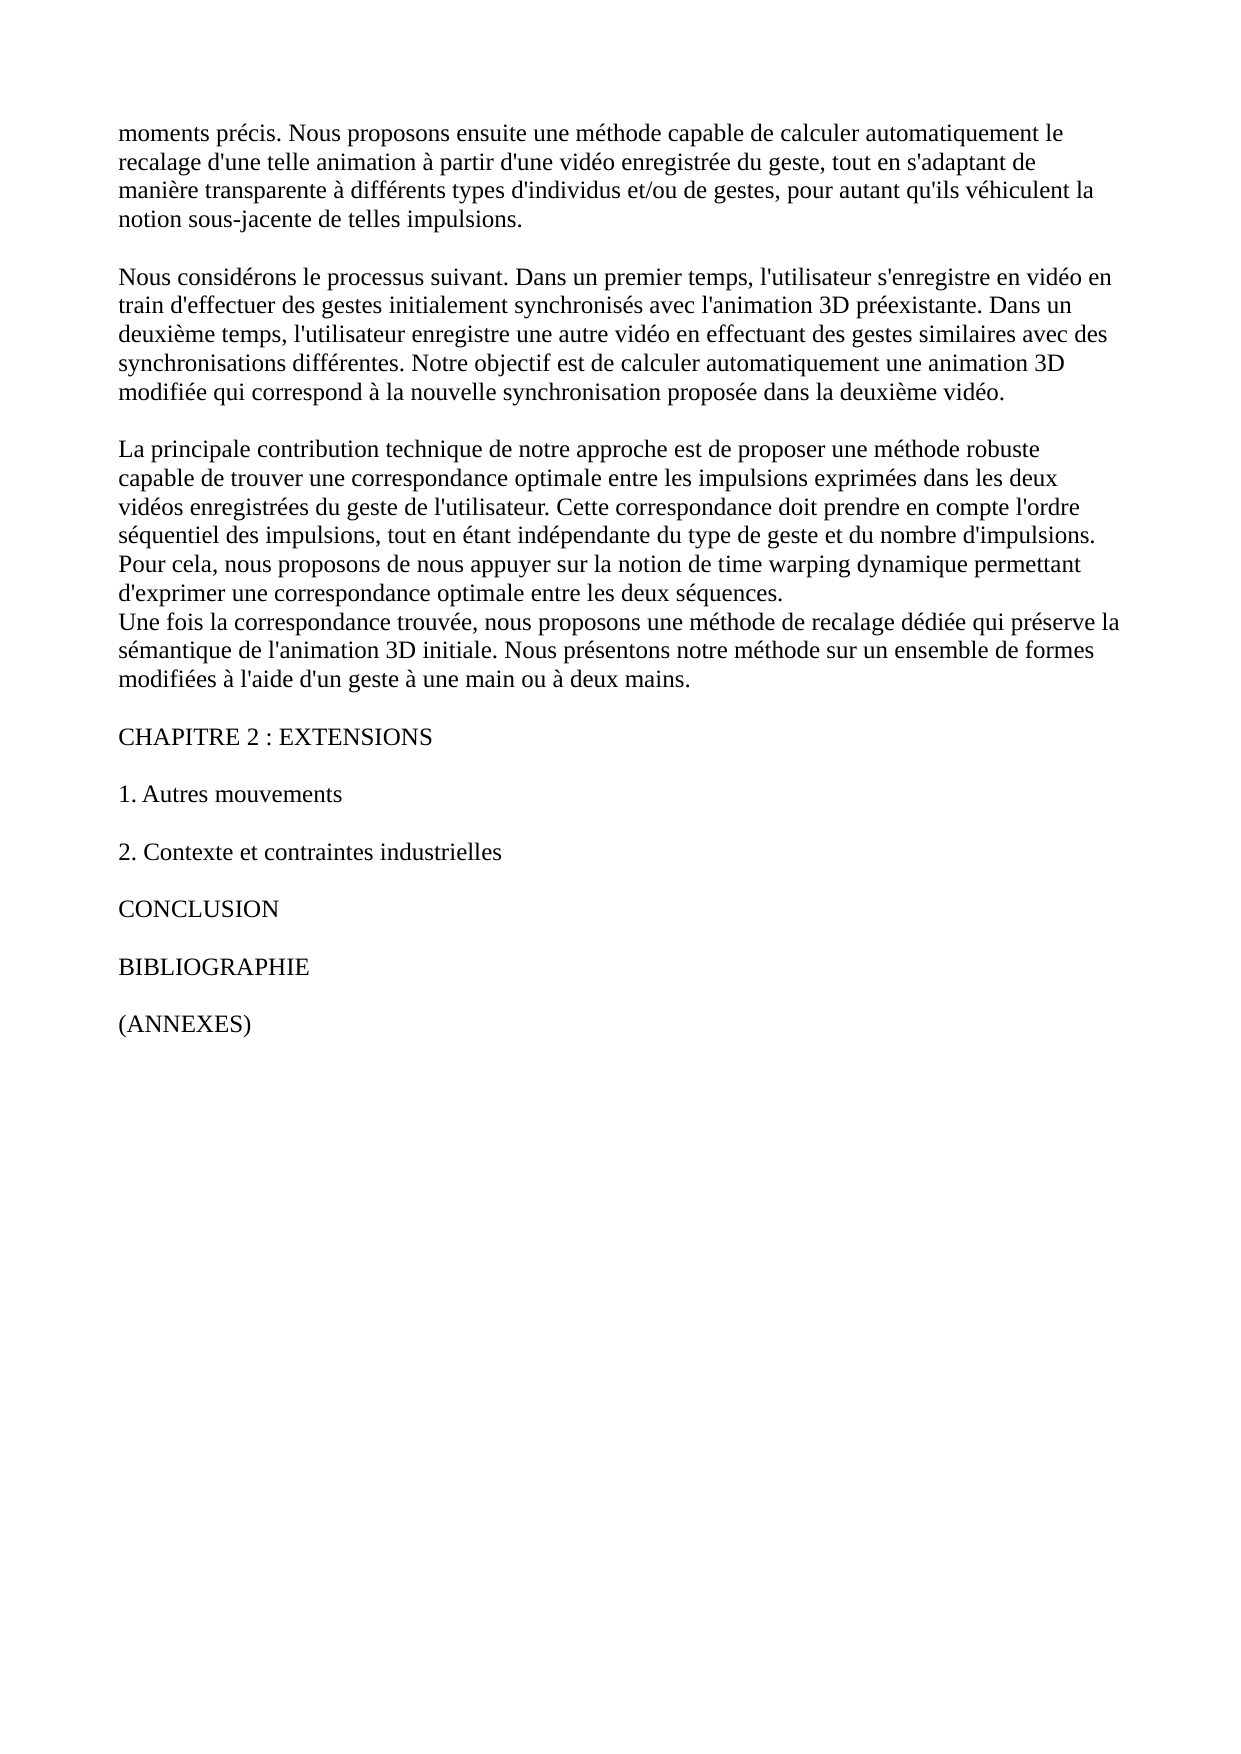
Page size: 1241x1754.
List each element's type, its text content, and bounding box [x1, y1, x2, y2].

text (ANNEXES) [118, 1009, 1122, 1038]
text 1. Autres mouvements [118, 779, 1122, 808]
text CONCLUSION [118, 894, 1122, 923]
text moments précis. Nous proposons ensuite une méthode capable de calculer automatiquement le recalage d'une telle animation à partir d'une vidéo enregistrée du geste, tout en s'adaptant de manière transparente à différents types d'individus et/ou de gestes, pour autant qu'ils véhiculent la notion sous-jacente de telles impulsions. Nous considérons le processus suivant. Dans un premier temps, l'utilisateur s'enregistre en vidéo en train d'effectuer des gestes initialement synchronisés avec l'animation 3D préexistante. Dans un deuxième temps, l'utilisateur enregistre une autre vidéo en effectuant des gestes similaires avec des synchronisations différentes. Notre objectif est de calculer automatiquement une animation 3D modifiée qui correspond à la nouvelle synchronisation proposée dans la deuxième vidéo. [118, 118, 1122, 434]
text 2. Contexte et contraintes industrielles [118, 837, 1122, 866]
text BIBLIOGRAPHIE [118, 952, 1122, 981]
text CHAPITRE 2 : EXTENSIONS [118, 722, 1122, 751]
text La principale contribution technique de notre approche est de proposer une méthode robuste capable de trouver une correspondance optimale entre les impulsions exprimées dans les deux vidéos enregistrées du geste de l'utilisateur. Cette correspondance doit prendre en compte l'ordre séquentiel des impulsions, tout en étant indépendante du type de geste et du nombre d'impulsions. Pour cela, nous proposons de nous appuyer sur la notion de time warping dynamique permettant d'exprimer une correspondance optimale entre les deux séquences. Une fois la correspondance trouvée, nous proposons une méthode de recalage dédiée qui préserve la sémantique de l'animation 3D initiale. Nous présentons notre méthode sur un ensemble de formes modifiées à l'aide d'un geste à une main ou à deux mains. [118, 434, 1122, 722]
